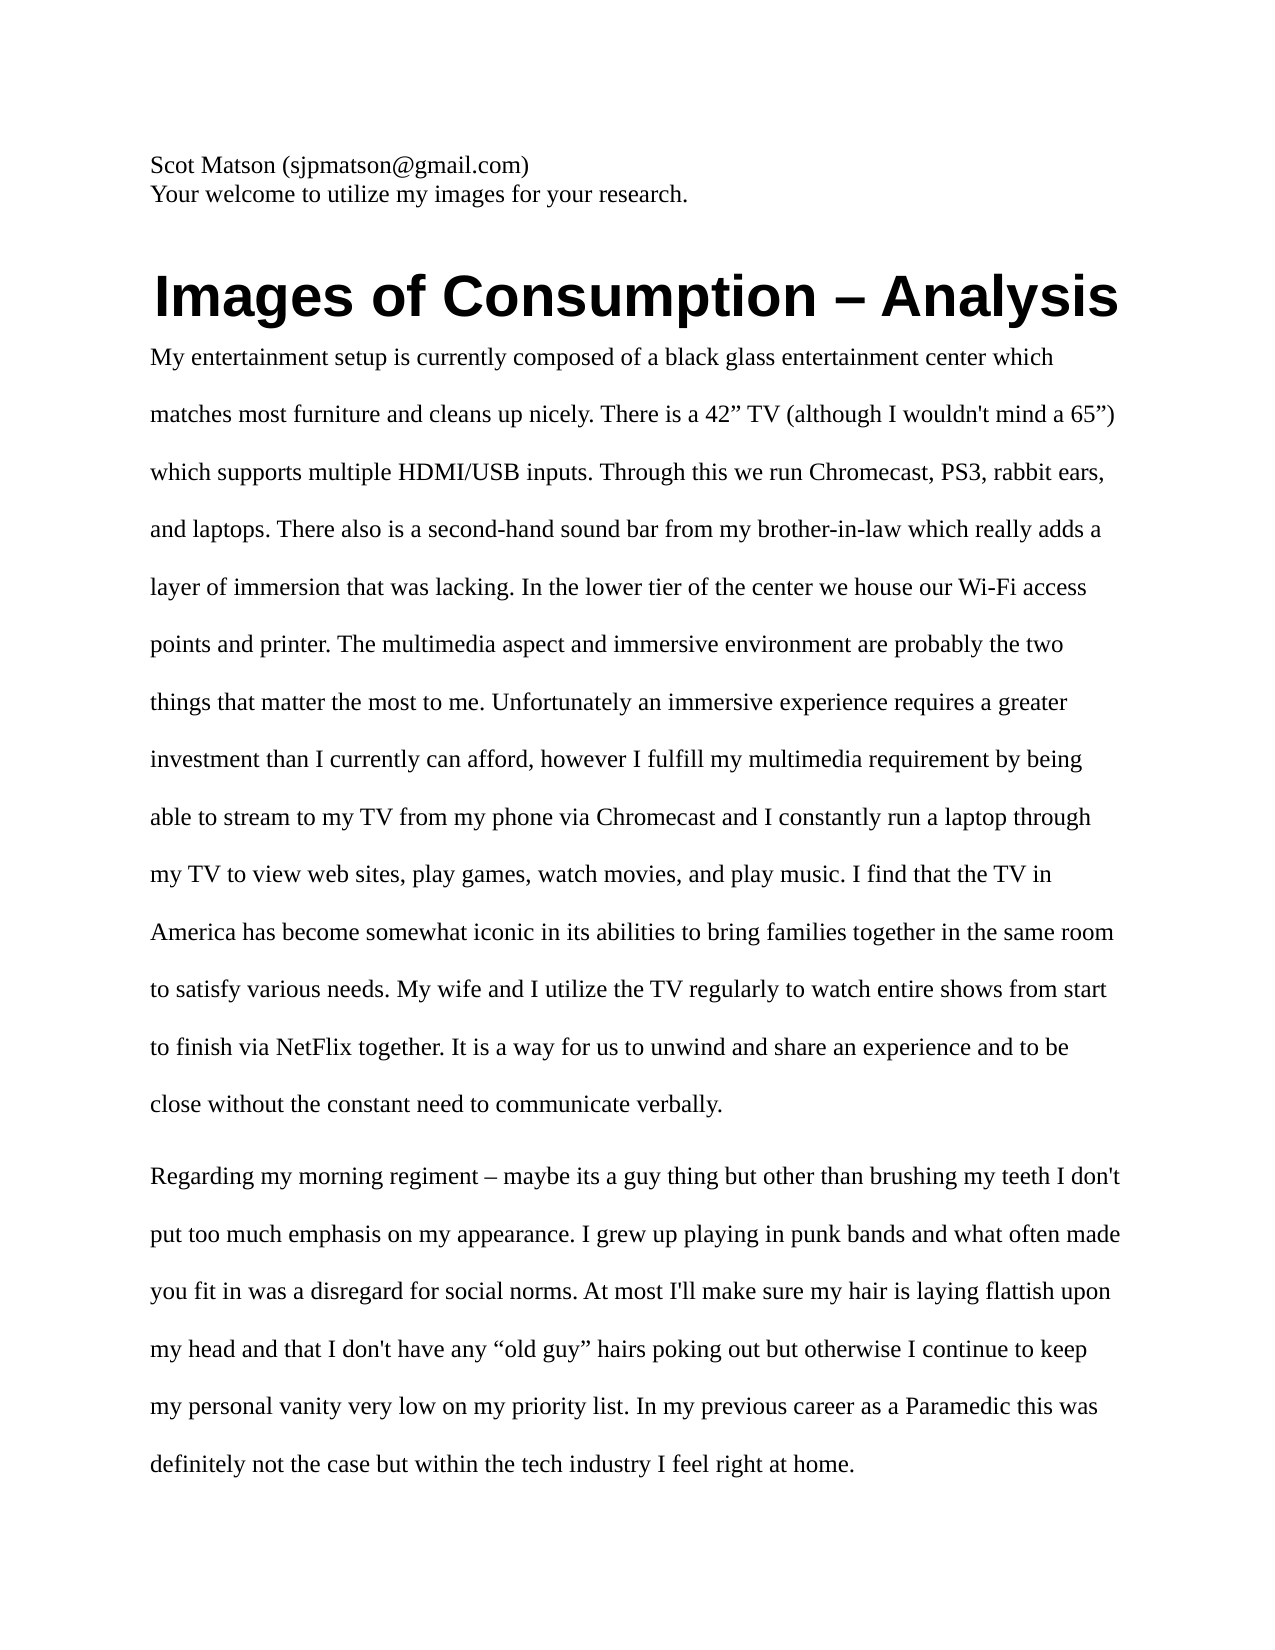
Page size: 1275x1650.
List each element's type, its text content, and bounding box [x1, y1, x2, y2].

title Images of Consumption – Analysis [150, 262, 1125, 329]
text Regarding my morning regiment – maybe its a guy thing but other than brushing my teeth I don't put too much emphasis on my appearance. I grew up playing in punk bands and what often made you fit in was a disregard for social norms. At most I'll make sure my hair is laying flattish upon my head and that I don't have any “old guy” hairs poking out but otherwise I continue to keep my personal vanity very low on my priority list. In my previous career as a Paramedic this was definitely not the case but within the tech industry I feel right at home. [150, 1161, 1125, 1477]
text My entertainment setup is currently composed of a black glass entertainment center which matches most furniture and cleans up nicely. There is a 42” TV (although I wouldn't mind a 65”) which supports multiple HDMI/USB inputs. Through this we run Chromecast, PS3, rabbit ears, and laptops. There also is a second-hand sound bar from my brother-in-law which really adds a layer of immersion that was lacking. In the lower tier of the center we house our Wi-Fi access points and printer. The multimedia aspect and immersive environment are probably the two things that matter the most to me. Unfortunately an immersive experience requires a greater investment than I currently can afford, however I fulfill my multimedia requirement by being able to stream to my TV from my phone via Chromecast and I constantly run a laptop through my TV to view web sites, play games, watch movies, and play music. I find that the TV in America has become somewhat iconic in its abilities to bring families together in the same room to satisfy various needs. My wife and I utilize the TV regularly to watch entire shows from start to finish via NetFlix together. It is a way for us to unwind and share an experience and to be close without the constant need to communicate verbally. [150, 342, 1125, 1118]
